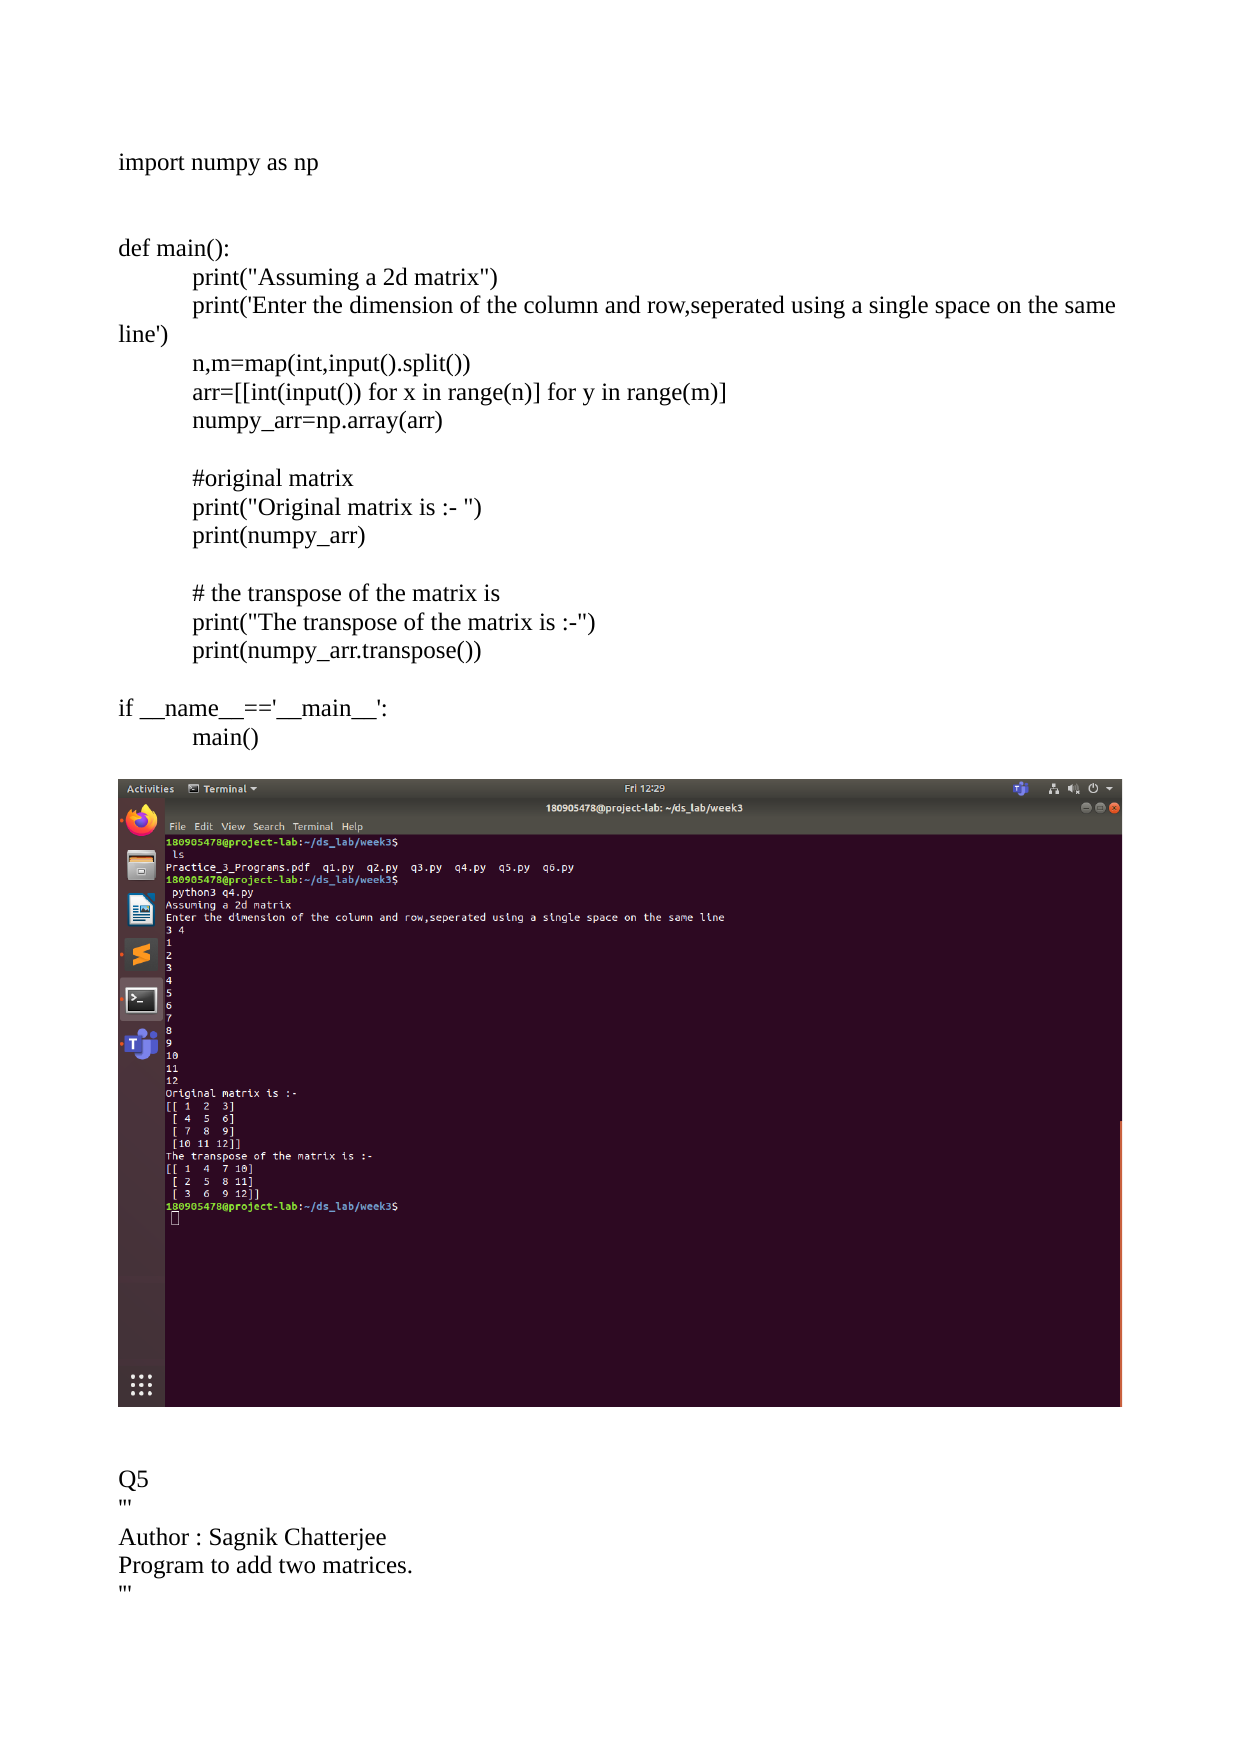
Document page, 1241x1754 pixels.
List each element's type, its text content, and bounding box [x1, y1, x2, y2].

text ''' [118, 1579, 1122, 1608]
text import numpy as np [118, 147, 1122, 176]
text n,m=map(int,input().split()) [118, 348, 1122, 377]
text #original matrix [118, 463, 1122, 492]
text # the transpose of the matrix is [118, 578, 1122, 607]
text print(numpy_arr) [118, 521, 1122, 549]
text Author : Sagnik Chatterjee [118, 1522, 1122, 1551]
text main() [118, 722, 1122, 751]
text if __name__=='__main__': [118, 693, 1122, 722]
text arr=[[int(input()) for x in range(n)] for y in range(m)] [118, 377, 1122, 406]
text def main(): [118, 233, 1122, 262]
text print("Original matrix is :- ") [118, 492, 1122, 521]
text numpy_arr=np.array(arr) [118, 406, 1122, 434]
text print("Assuming a 2d matrix") [118, 262, 1122, 291]
text print("The transpose of the matrix is :-") [118, 607, 1122, 636]
picture [118, 779, 1123, 1407]
text print(numpy_arr.transpose()) [118, 636, 1122, 664]
text Program to add two matrices. [118, 1551, 1122, 1579]
text ''' [118, 1493, 1122, 1522]
text print('Enter the dimension of the column and row,seperated using a single space on the same line') [118, 291, 1122, 348]
text Q5 [118, 1464, 1122, 1493]
